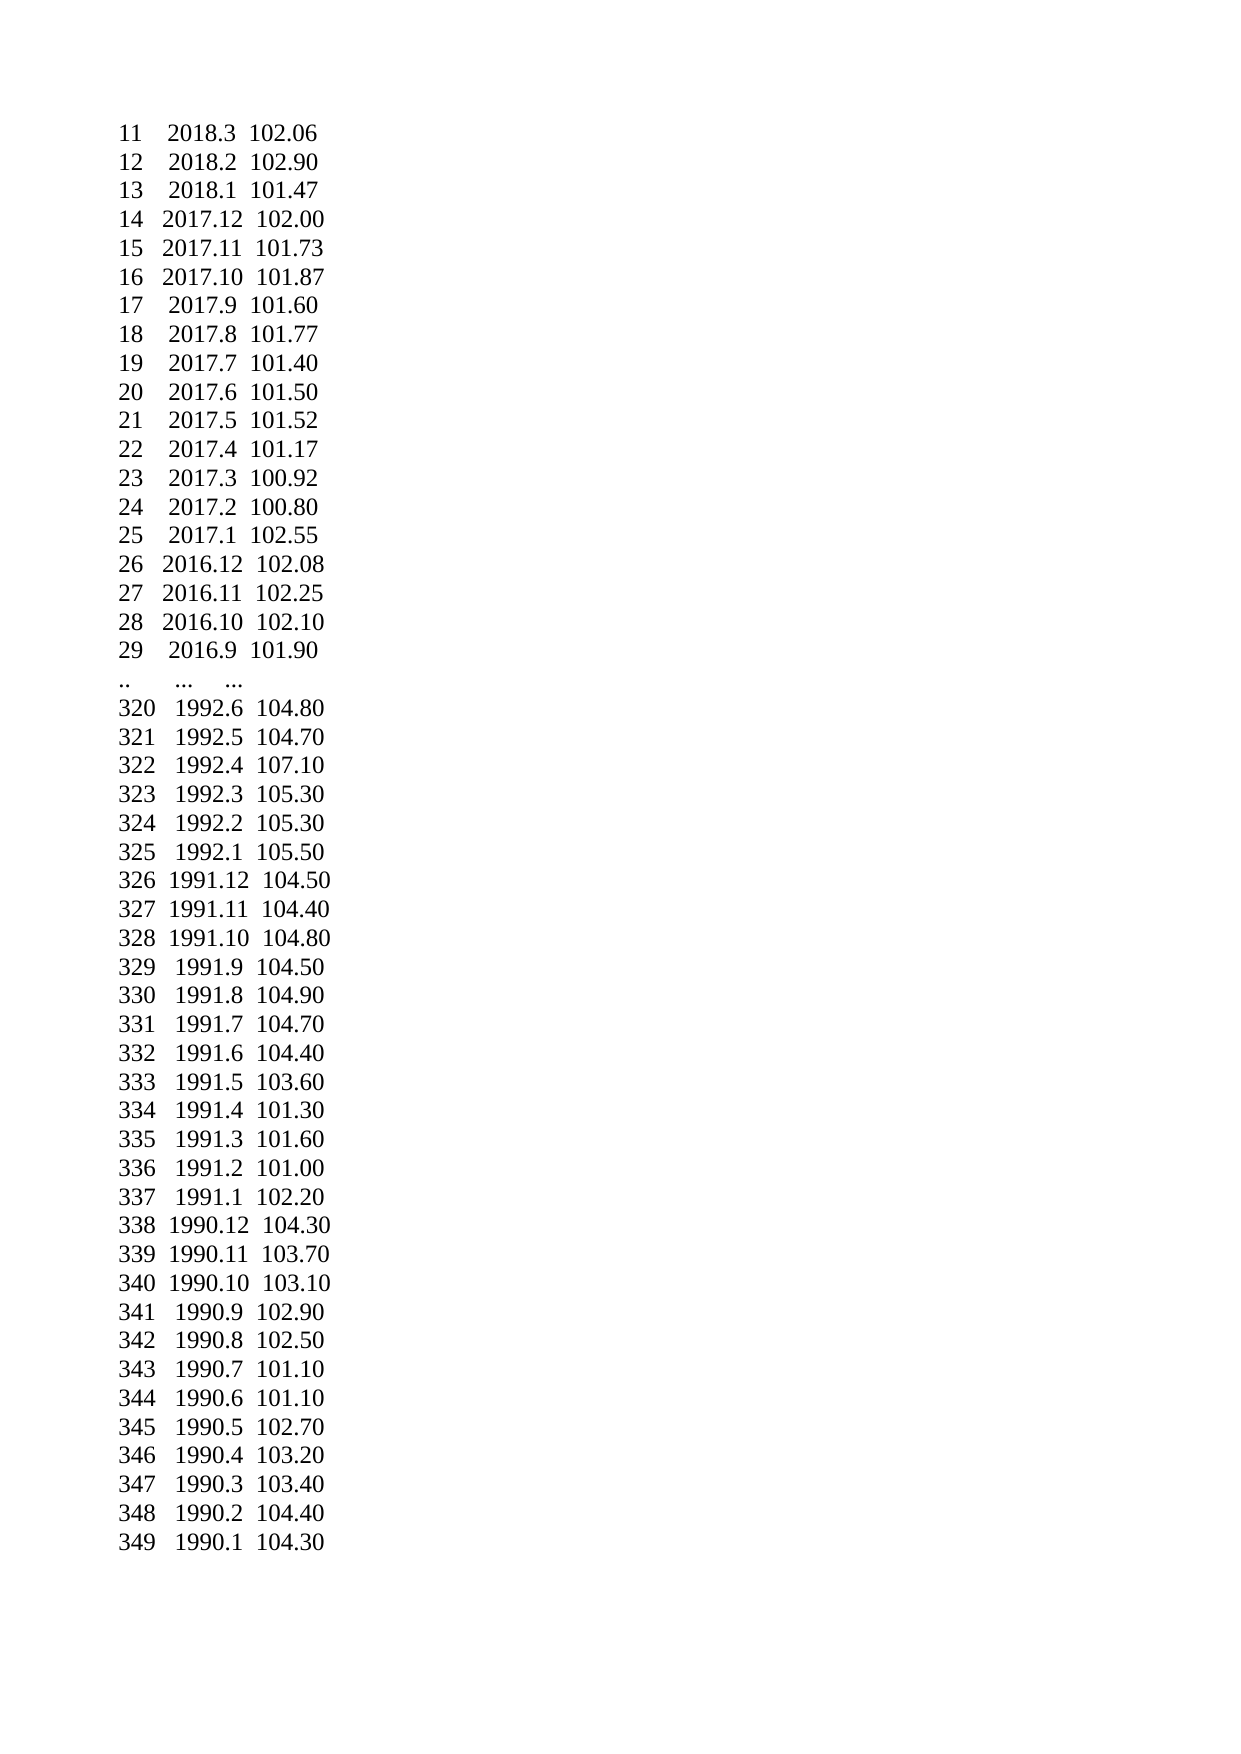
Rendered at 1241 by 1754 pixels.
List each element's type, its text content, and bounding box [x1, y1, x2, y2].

text 324 1992.2 105.30 [118, 808, 1122, 837]
text 16 2017.10 101.87 [118, 262, 1122, 291]
text .. ... ... [118, 664, 1122, 693]
text 17 2017.9 101.60 [118, 291, 1122, 319]
text 21 2017.5 101.52 [118, 406, 1122, 434]
text 26 2016.12 102.08 [118, 549, 1122, 578]
text 27 2016.11 102.25 [118, 578, 1122, 607]
text 25 2017.1 102.55 [118, 521, 1122, 549]
text 344 1990.6 101.10 [118, 1383, 1122, 1412]
text 15 2017.11 101.73 [118, 233, 1122, 262]
text 347 1990.3 103.40 [118, 1469, 1122, 1498]
text 332 1991.6 104.40 [118, 1038, 1122, 1067]
text 12 2018.2 102.90 [118, 147, 1122, 176]
text 18 2017.8 101.77 [118, 319, 1122, 348]
text 335 1991.3 101.60 [118, 1124, 1122, 1153]
text 13 2018.1 101.47 [118, 176, 1122, 204]
text 29 2016.9 101.90 [118, 636, 1122, 664]
text 328 1991.10 104.80 [118, 923, 1122, 952]
text 341 1990.9 102.90 [118, 1297, 1122, 1326]
text 24 2017.2 100.80 [118, 492, 1122, 521]
text 330 1991.8 104.90 [118, 981, 1122, 1009]
text 23 2017.3 100.92 [118, 463, 1122, 492]
text 11 2018.3 102.06 [118, 118, 1122, 147]
text 339 1990.11 103.70 [118, 1239, 1122, 1268]
text 327 1991.11 104.40 [118, 894, 1122, 923]
text 22 2017.4 101.17 [118, 434, 1122, 463]
text 333 1991.5 103.60 [118, 1067, 1122, 1096]
text 14 2017.12 102.00 [118, 204, 1122, 233]
text 340 1990.10 103.10 [118, 1268, 1122, 1297]
text 20 2017.6 101.50 [118, 377, 1122, 406]
text 322 1992.4 107.10 [118, 751, 1122, 779]
text 326 1991.12 104.50 [118, 866, 1122, 894]
text 323 1992.3 105.30 [118, 779, 1122, 808]
text 334 1991.4 101.30 [118, 1096, 1122, 1124]
text 343 1990.7 101.10 [118, 1354, 1122, 1383]
text 321 1992.5 104.70 [118, 722, 1122, 751]
text 329 1991.9 104.50 [118, 952, 1122, 981]
text 325 1992.1 105.50 [118, 837, 1122, 866]
text 346 1990.4 103.20 [118, 1441, 1122, 1469]
text 337 1991.1 102.20 [118, 1182, 1122, 1211]
text 19 2017.7 101.40 [118, 348, 1122, 377]
text 320 1992.6 104.80 [118, 693, 1122, 722]
text 336 1991.2 101.00 [118, 1153, 1122, 1182]
text 348 1990.2 104.40 [118, 1498, 1122, 1527]
text 28 2016.10 102.10 [118, 607, 1122, 636]
text 349 1990.1 104.30 [118, 1527, 1122, 1556]
text 342 1990.8 102.50 [118, 1326, 1122, 1354]
text 331 1991.7 104.70 [118, 1009, 1122, 1038]
text 338 1990.12 104.30 [118, 1211, 1122, 1239]
text 345 1990.5 102.70 [118, 1412, 1122, 1441]
